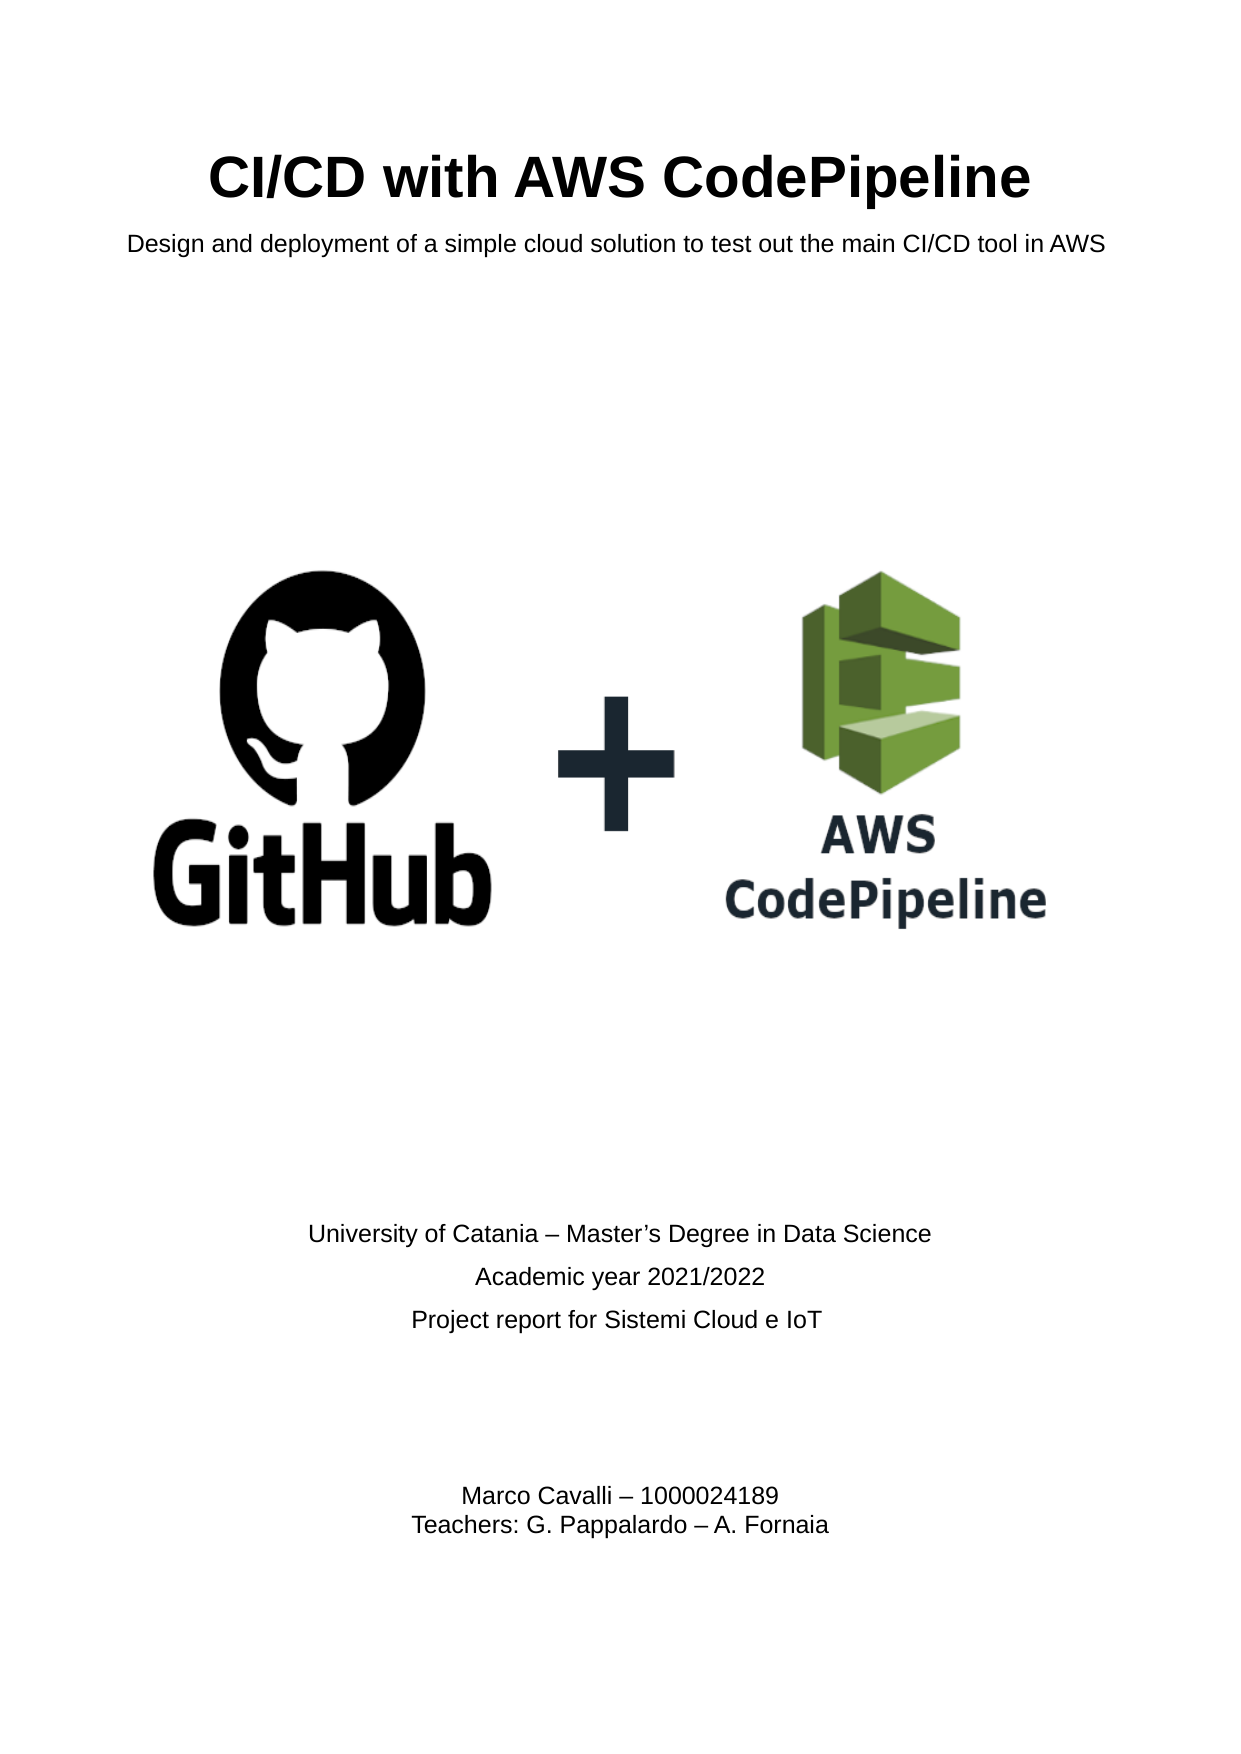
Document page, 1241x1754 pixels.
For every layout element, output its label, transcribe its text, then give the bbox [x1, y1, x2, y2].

picture [48, 342, 1186, 1143]
title CI/CD with AWS CodePipeline [118, 143, 1122, 210]
subtitle Design and deployment of a simple cloud solution to test out the main CI/CD tool in AWS [118, 229, 1122, 258]
subtitle University of Catania – Master’s Degree in Data Science Academic year 2021/2022 Project report for Sistemi Cloud e IoT [118, 1219, 1122, 1334]
subtitle Marco Cavalli – 1000024189 Teachers: G. Pappalardo – A. Fornaia [118, 1481, 1122, 1538]
